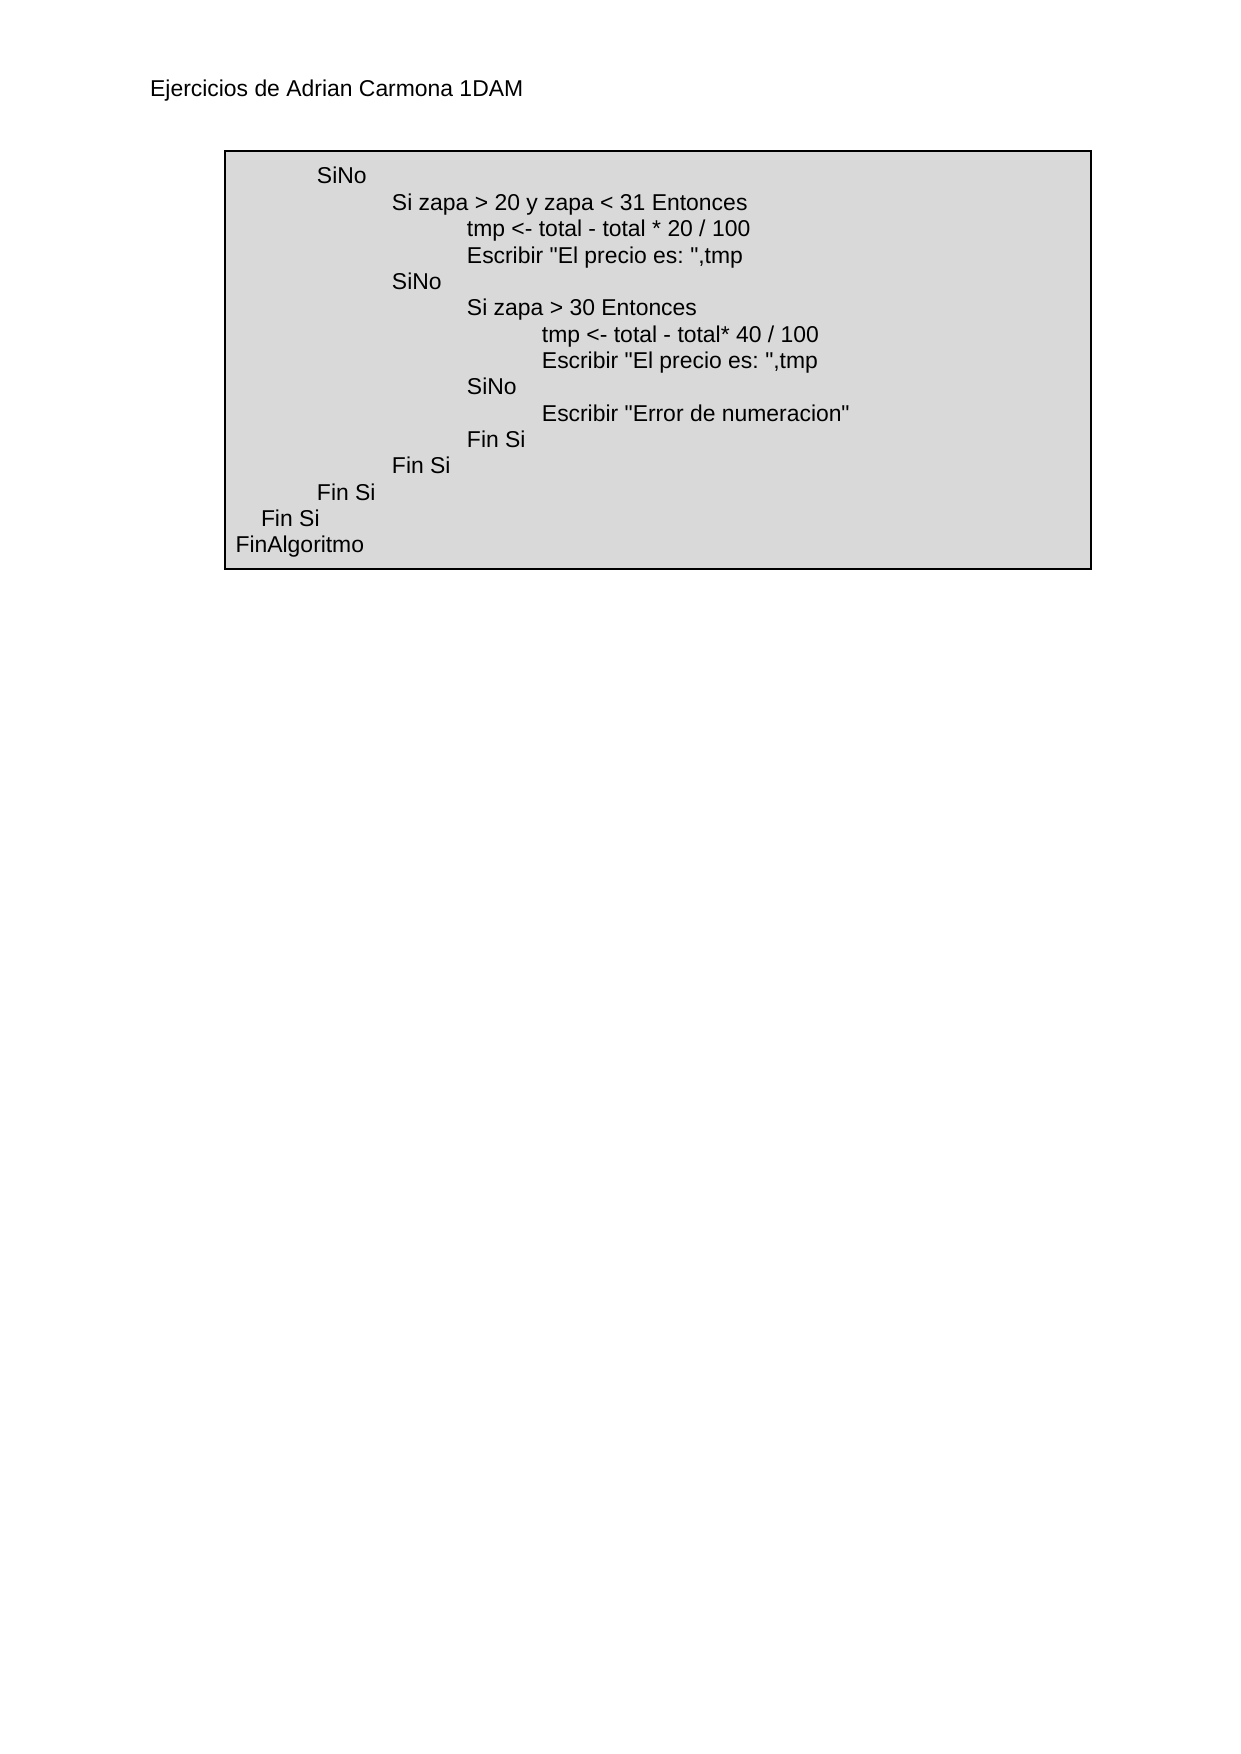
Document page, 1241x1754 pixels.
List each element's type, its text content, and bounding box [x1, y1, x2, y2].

table_header SiNo Si zapa > 20 y zapa < 31 Entonces tmp <- total - total * 20 / 100 Escribir "El precio es: ",tmp SiNo Si zapa > 30 Entonces tmp <- total - total* 40 / 100 Escribir "El precio es: ",tmp SiNo Escribir "Error de numeracion" Fin Si Fin Si Fin Si Fin Si FinAlgoritmo [226, 152, 1090, 568]
